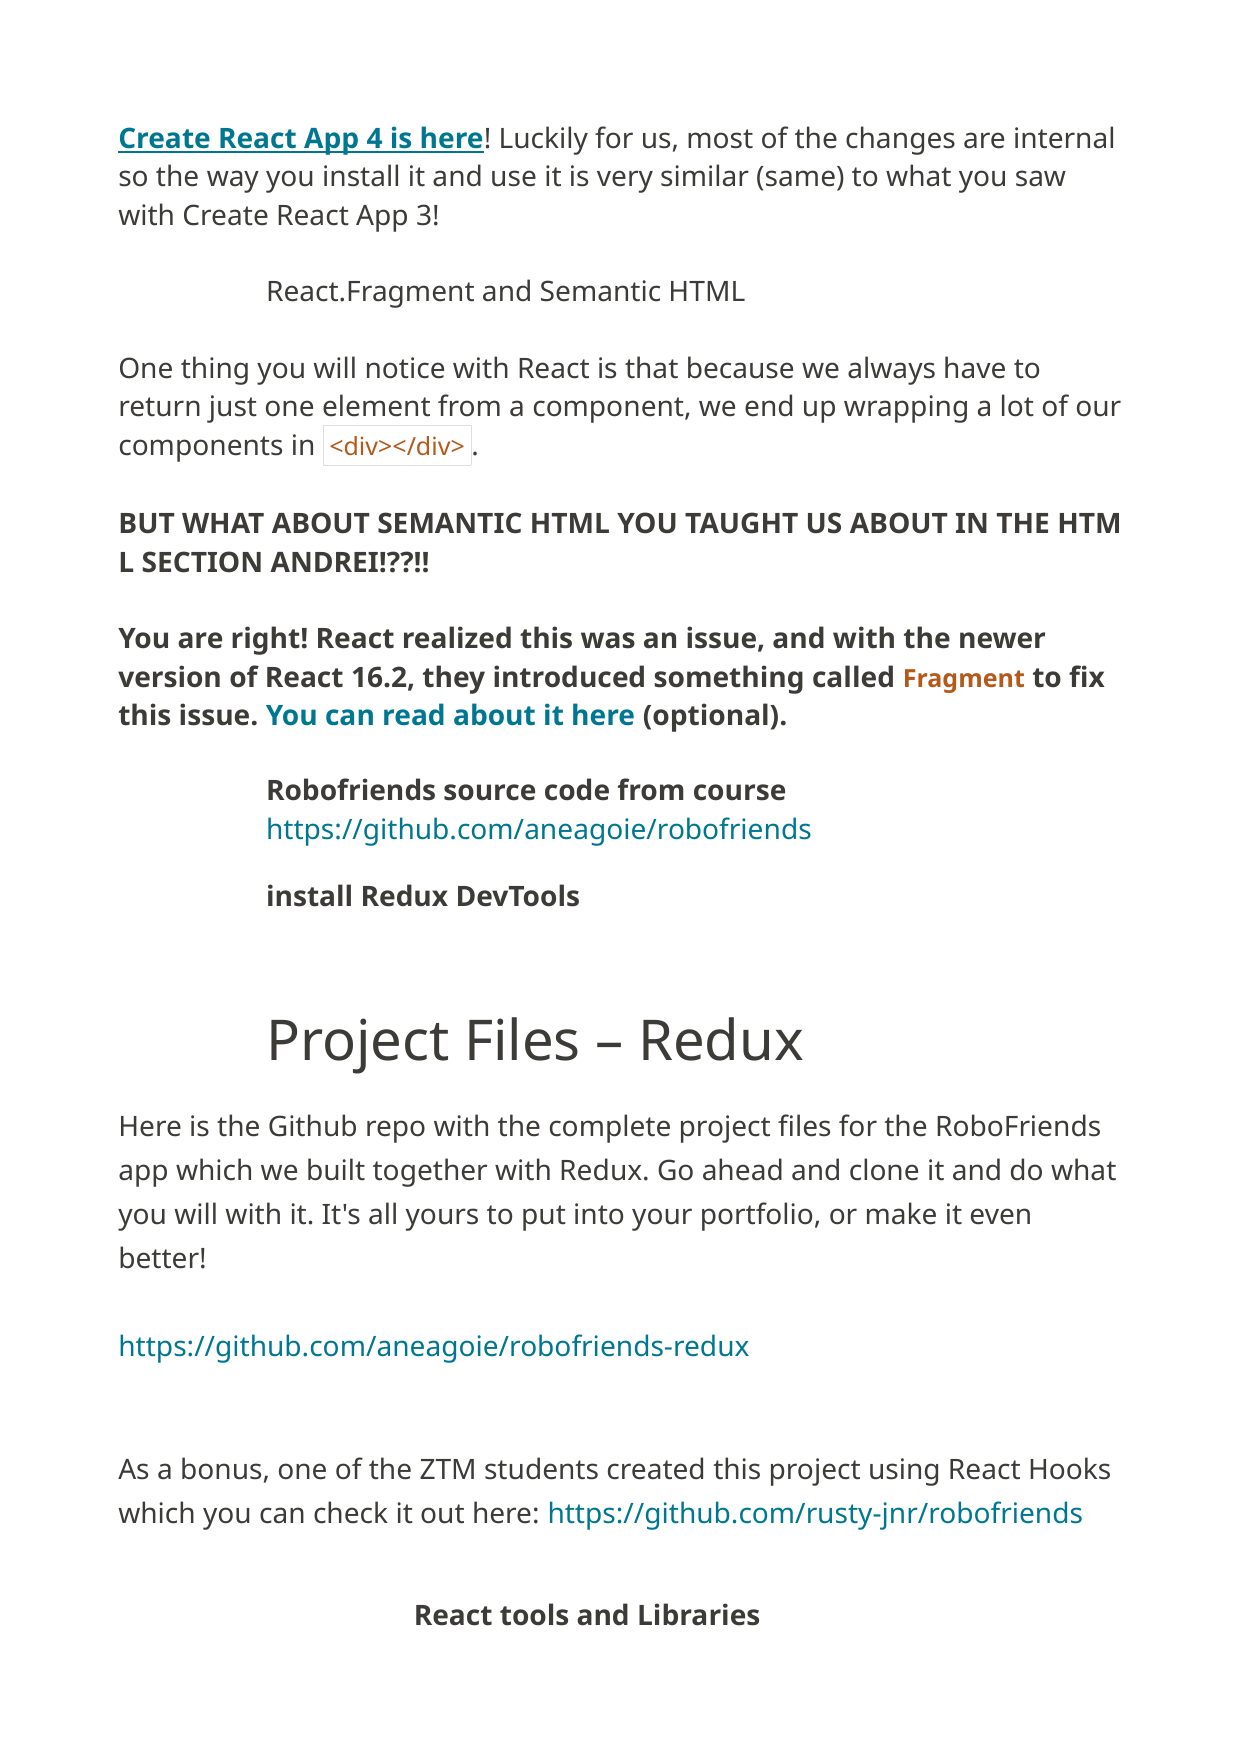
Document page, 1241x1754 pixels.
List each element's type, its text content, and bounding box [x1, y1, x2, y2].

text https://github.com/aneagoie/robofriends [118, 809, 1122, 847]
text One thing you will notice with React is that because we always have to return just one element from a component, we end up wrapping a lot of our components in <div></div>. BUT WHAT ABOUT SEMANTIC HTML YOU TAUGHT US ABOUT IN THE HTML SECTION ANDREI!??!! You are right! React realized this was an issue, and with the newer version of React 16.2, they introduced something called Fragment to fix this issue. You can read about it here (optional). [118, 348, 1122, 734]
text React tools and Libraries [118, 1595, 1122, 1633]
text Project Files – Redux [118, 1001, 1122, 1077]
text Create React App 4 is here! Luckily for us, most of the changes are internal so the way you install it and use it is very similar (same) to what you saw with Create React App 3! [118, 118, 1122, 233]
text Robofriends source code from course [118, 771, 1122, 809]
text As a bonus, one of the ZTM students created this project using React Hooks which you can check it out here: https://github.com/rusty-jnr/robofriends [118, 1449, 1122, 1532]
text React.Fragment and Semantic HTML [118, 271, 1122, 310]
text Here is the Github repo with the complete project files for the RoboFriends app which we built together with Redux. Go ahead and clone it and do what you will with it. It's all yours to put into your portfolio, or make it even better! https://github.com/aneagoie/robofriends-redux [118, 1106, 1122, 1365]
text install Redux DevTools [118, 876, 1122, 914]
